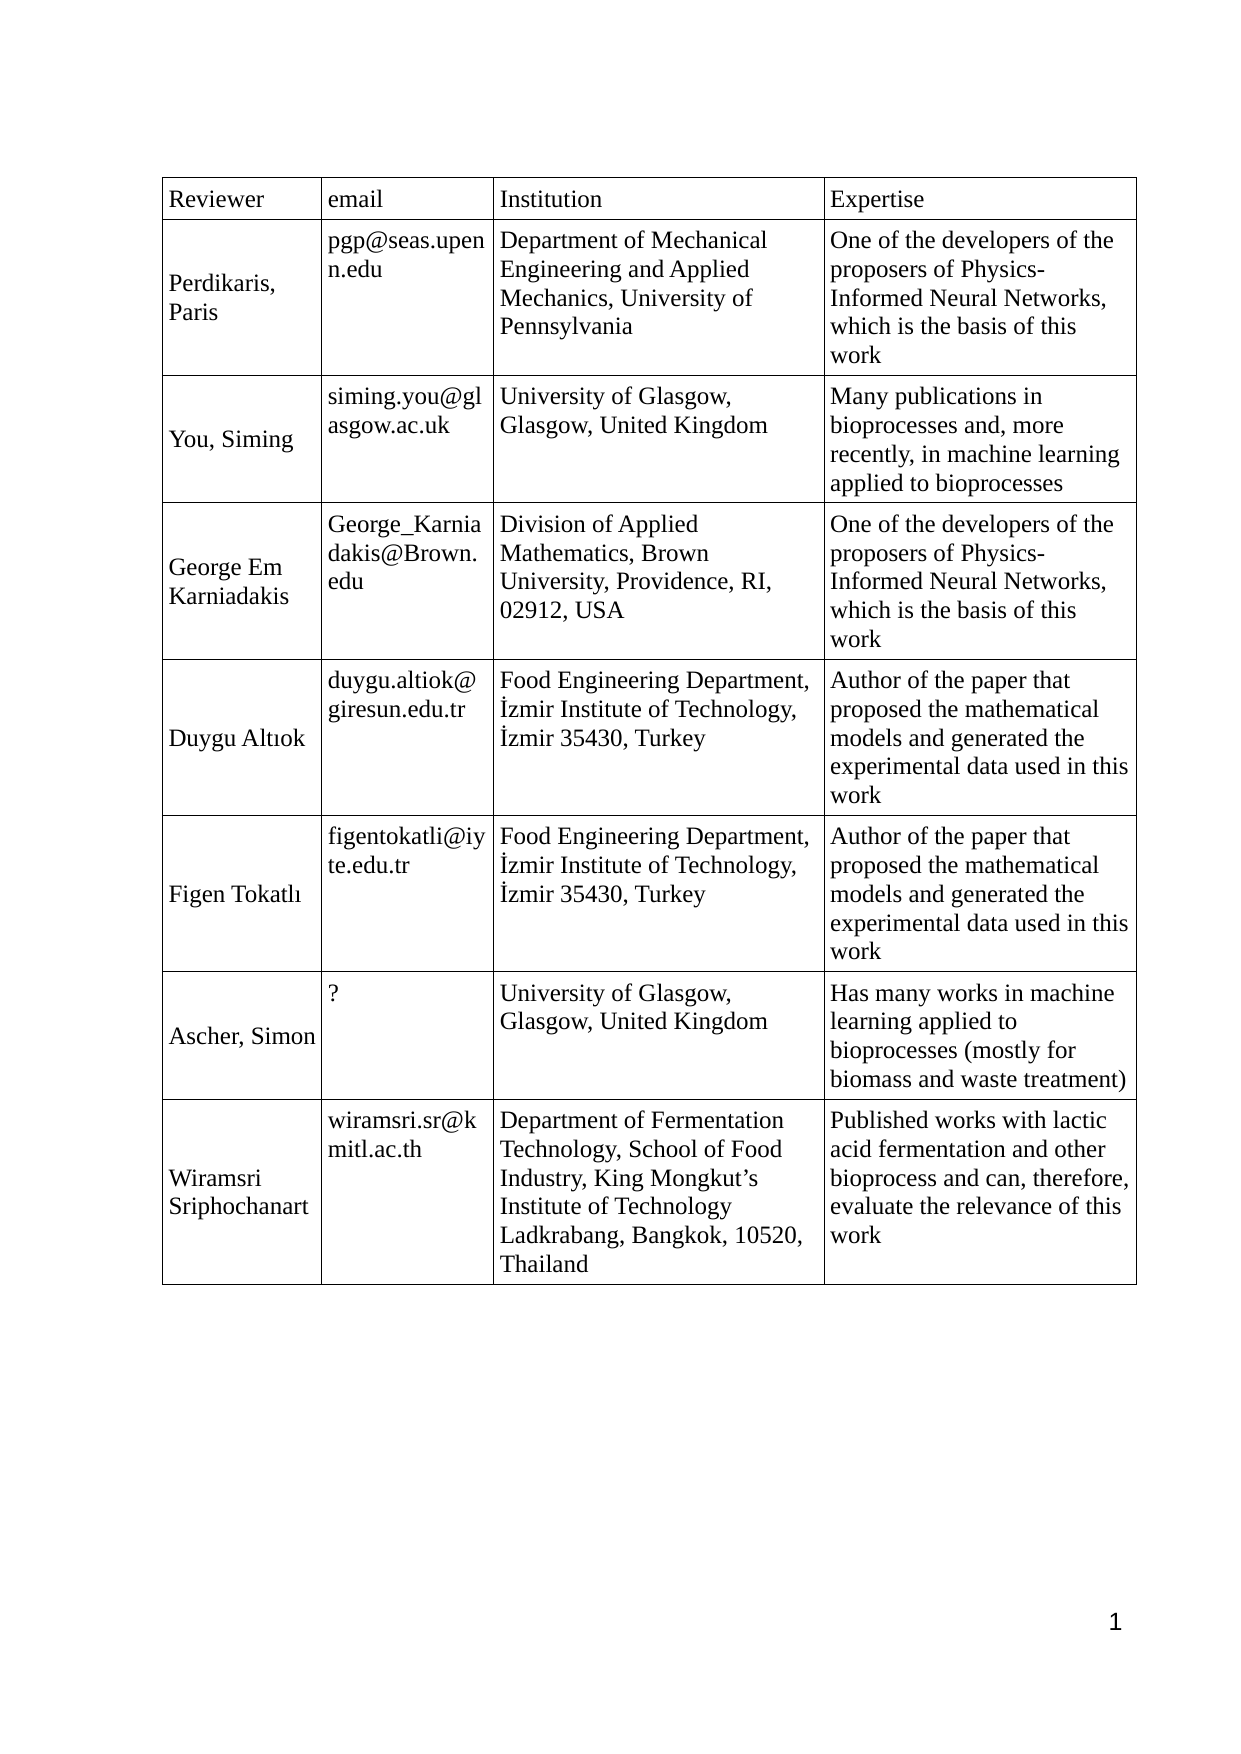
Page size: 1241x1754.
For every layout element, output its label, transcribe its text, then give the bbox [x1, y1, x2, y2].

table_cell Division of Applied Mathematics, Brown University, Providence, RI, 02912, USA [494, 503, 824, 658]
table_header Institution [494, 178, 824, 218]
table_cell Ascher, Simon [163, 972, 321, 1098]
table_cell Perdikaris, Paris [163, 220, 321, 375]
table_cell pgp@seas.upenn.edu [322, 220, 493, 375]
table_cell One of the developers of the proposers of Physics-Informed Neural Networks, which is the basis of this work [825, 220, 1136, 375]
table_cell Food Engineering Department, İzmir Institute of Technology, İzmir 35430, Turkey [494, 816, 824, 971]
table_header email [322, 178, 493, 218]
table_cell University of Glasgow, Glasgow, United Kingdom [494, 972, 824, 1098]
table_cell Many publications in bioprocesses and, more recently, in machine learning applied to bioprocesses [825, 376, 1136, 502]
table_cell Wiramsri Sriphochanart [163, 1100, 321, 1283]
table_cell Department of Fermentation Technology, School of Food Industry, King Mongkut’s Institute of Technology Ladkrabang, Bangkok, 10520, Thailand [494, 1100, 824, 1283]
table_cell wiramsri.sr@kmitl.ac.th [322, 1100, 493, 1283]
table_cell Food Engineering Department, İzmir Institute of Technology, İzmir 35430, Turkey [494, 660, 824, 815]
table_cell George_Karniadakis@Brown.edu [322, 503, 493, 658]
table_cell siming.you@glasgow.ac.uk [322, 376, 493, 502]
table_header Reviewer [163, 178, 321, 218]
table_cell George Em Karniadakis [163, 503, 321, 658]
table_cell Duygu Altıok [163, 660, 321, 815]
table_cell duygu.altiok@giresun.edu.tr [322, 660, 493, 815]
table_cell Author of the paper that proposed the mathematical models and generated the experimental data used in this work [825, 660, 1136, 815]
table_cell Author of the paper that proposed the mathematical models and generated the experimental data used in this work [825, 816, 1136, 971]
table_cell One of the developers of the proposers of Physics-Informed Neural Networks, which is the basis of this work [825, 503, 1136, 658]
table_cell figentokatli@iyte.edu.tr [322, 816, 493, 971]
table_cell ? [322, 972, 493, 1098]
table_cell University of Glasgow, Glasgow, United Kingdom [494, 376, 824, 502]
table_cell You, Siming [163, 376, 321, 502]
table_cell Has many works in machine learning applied to bioprocesses (mostly for biomass and waste treatment) [825, 972, 1136, 1098]
table_cell Published works with lactic acid fermentation and other bioprocess and can, therefore, evaluate the relevance of this work [825, 1100, 1136, 1283]
table_header Expertise [825, 178, 1136, 218]
table_cell Department of Mechanical Engineering and Applied Mechanics, University of Pennsylvania [494, 220, 824, 375]
table_cell Figen Tokatlı [163, 816, 321, 971]
